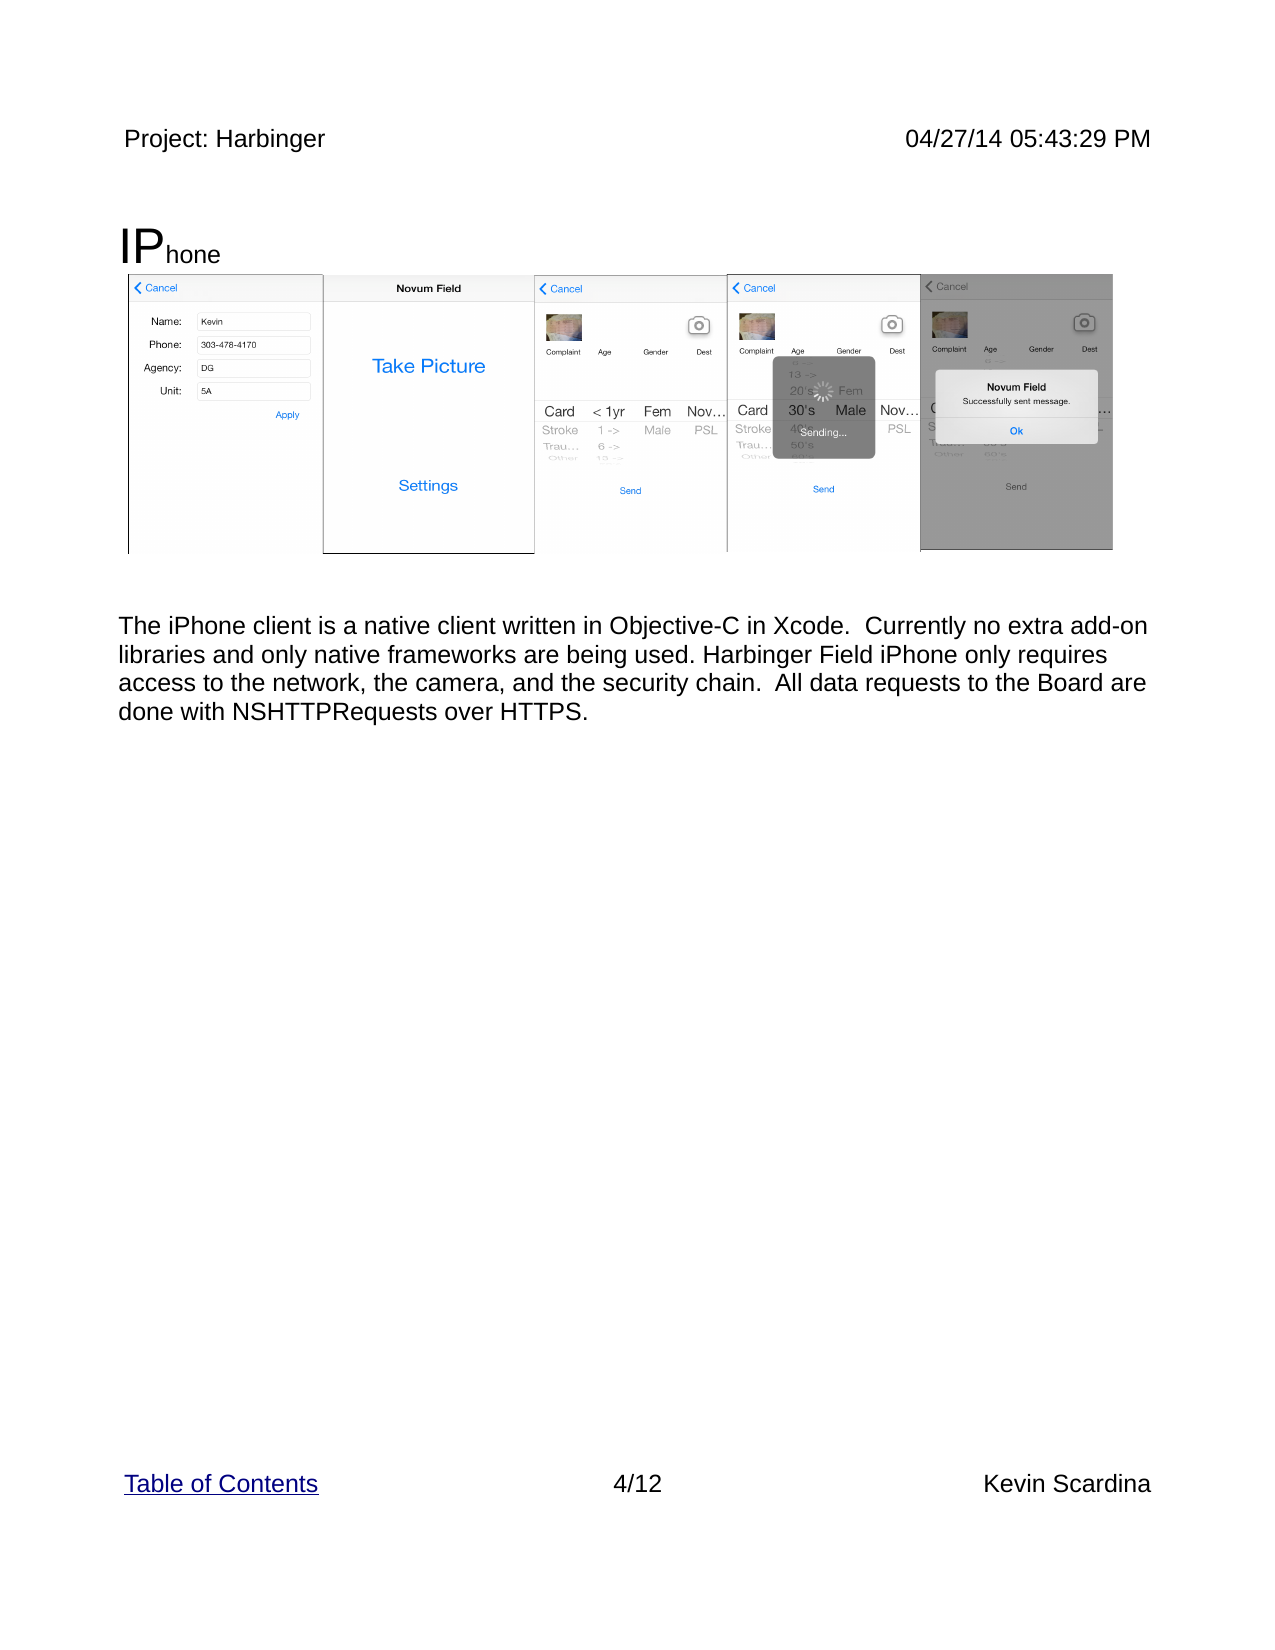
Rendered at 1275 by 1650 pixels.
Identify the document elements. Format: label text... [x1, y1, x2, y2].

picture [128, 274, 1113, 554]
text The iPhone client is a native client written in Objective-C in Xcode. Currently no extra add-on libraries and only native frameworks are being used. Harbinger Field iPhone only requires access to the network, the camera, and the security chain. All data requests to the Board are done with NSHTTPRequests over HTTPS. [118, 611, 1157, 726]
text IPhone [118, 217, 1157, 274]
